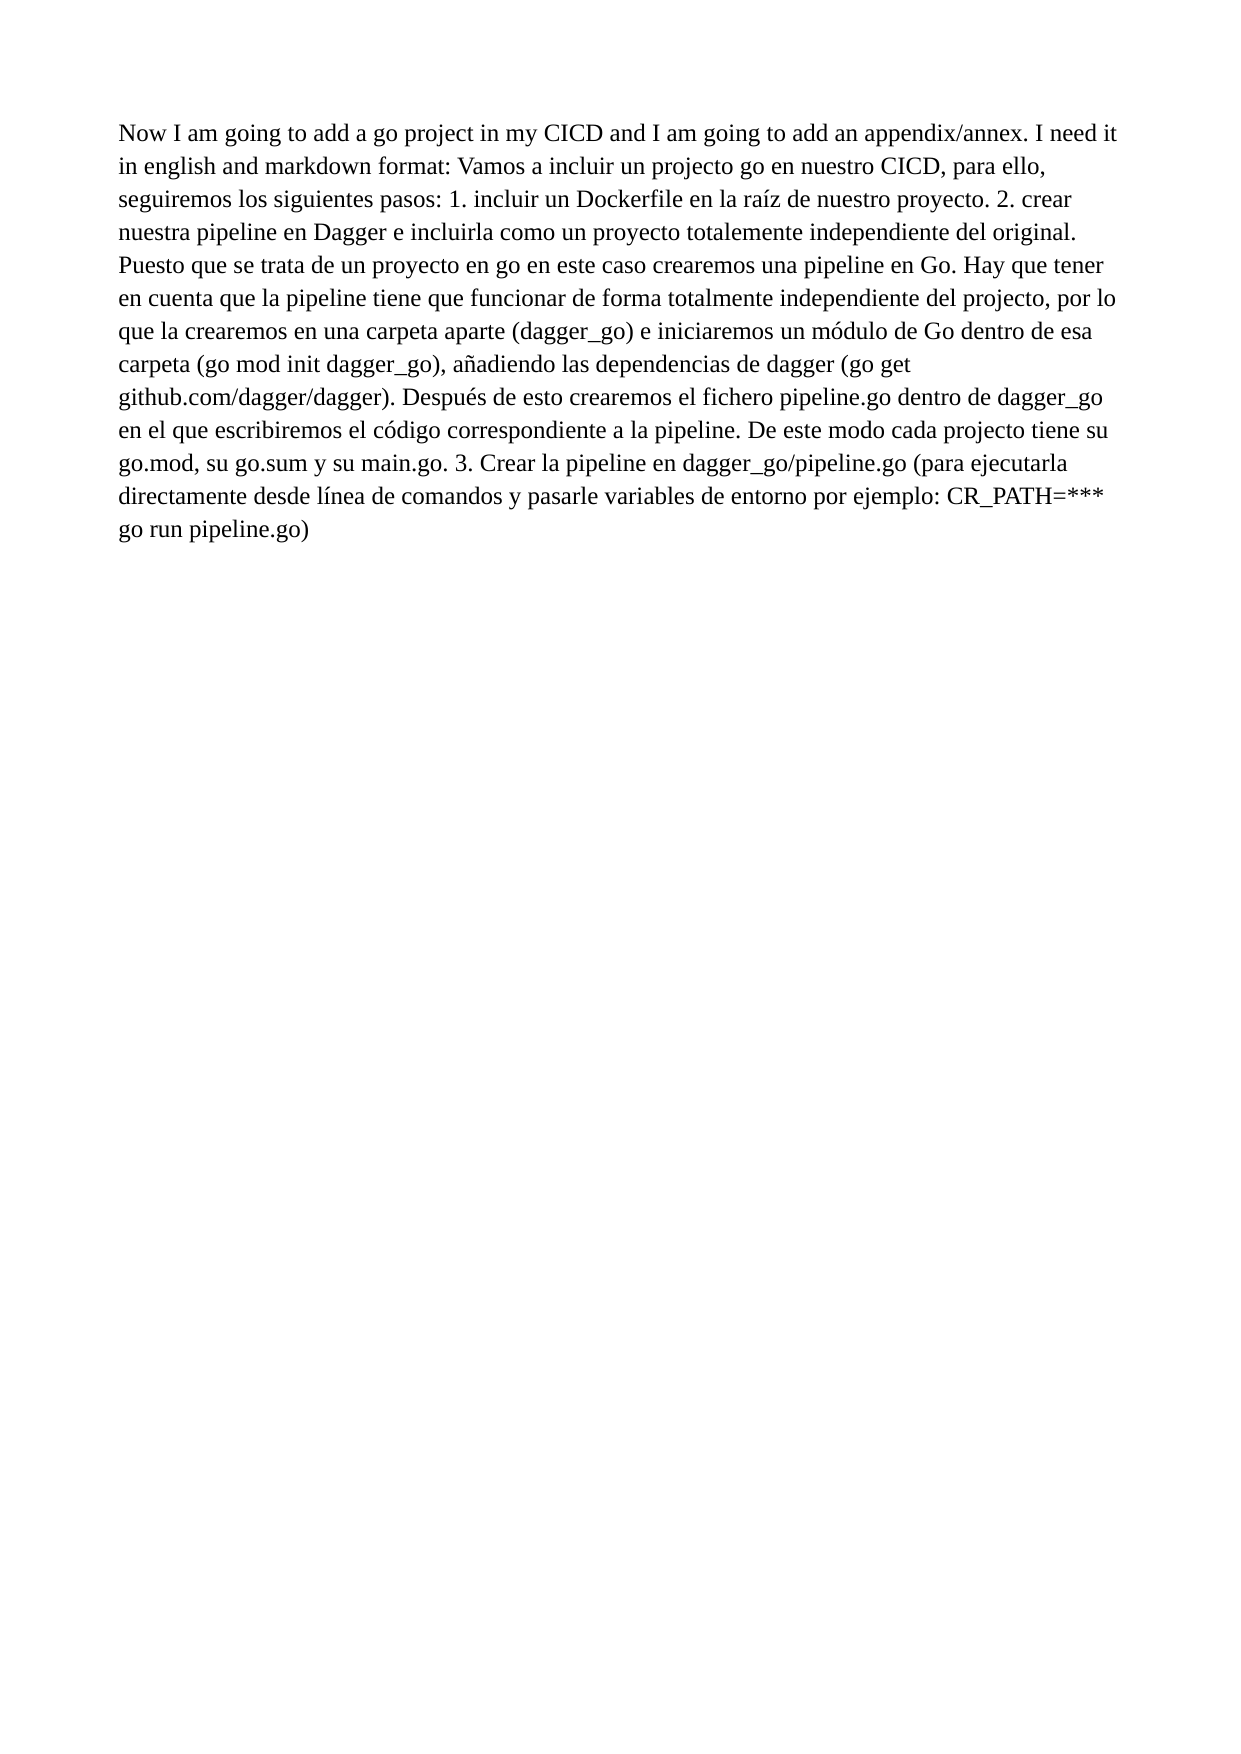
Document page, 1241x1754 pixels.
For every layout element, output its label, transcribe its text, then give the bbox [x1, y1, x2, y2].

text Now I am going to add a go project in my CICD and I am going to add an appendix/annex. I need it in english and markdown format: Vamos a incluir un projecto go en nuestro CICD, para ello, seguiremos los siguientes pasos: 1. incluir un Dockerfile en la raíz de nuestro proyecto. 2. crear nuestra pipeline en Dagger e incluirla como un proyecto totalemente independiente del original. Puesto que se trata de un proyecto en go en este caso crearemos una pipeline en Go. Hay que tener en cuenta que la pipeline tiene que funcionar de forma totalmente independiente del projecto, por lo que la crearemos en una carpeta aparte (dagger_go) e iniciaremos un módulo de Go dentro de esa carpeta (go mod init dagger_go), añadiendo las dependencias de dagger (go get github.com/dagger/dagger). Después de esto crearemos el fichero pipeline.go dentro de dagger_go en el que escribiremos el código correspondiente a la pipeline. De este modo cada projecto tiene su go.mod, su go.sum y su main.go. 3. Crear la pipeline en dagger_go/pipeline.go (para ejecutarla directamente desde línea de comandos y pasarle variables de entorno por ejemplo: CR_PATH=*** go run pipeline.go) [118, 118, 1122, 543]
